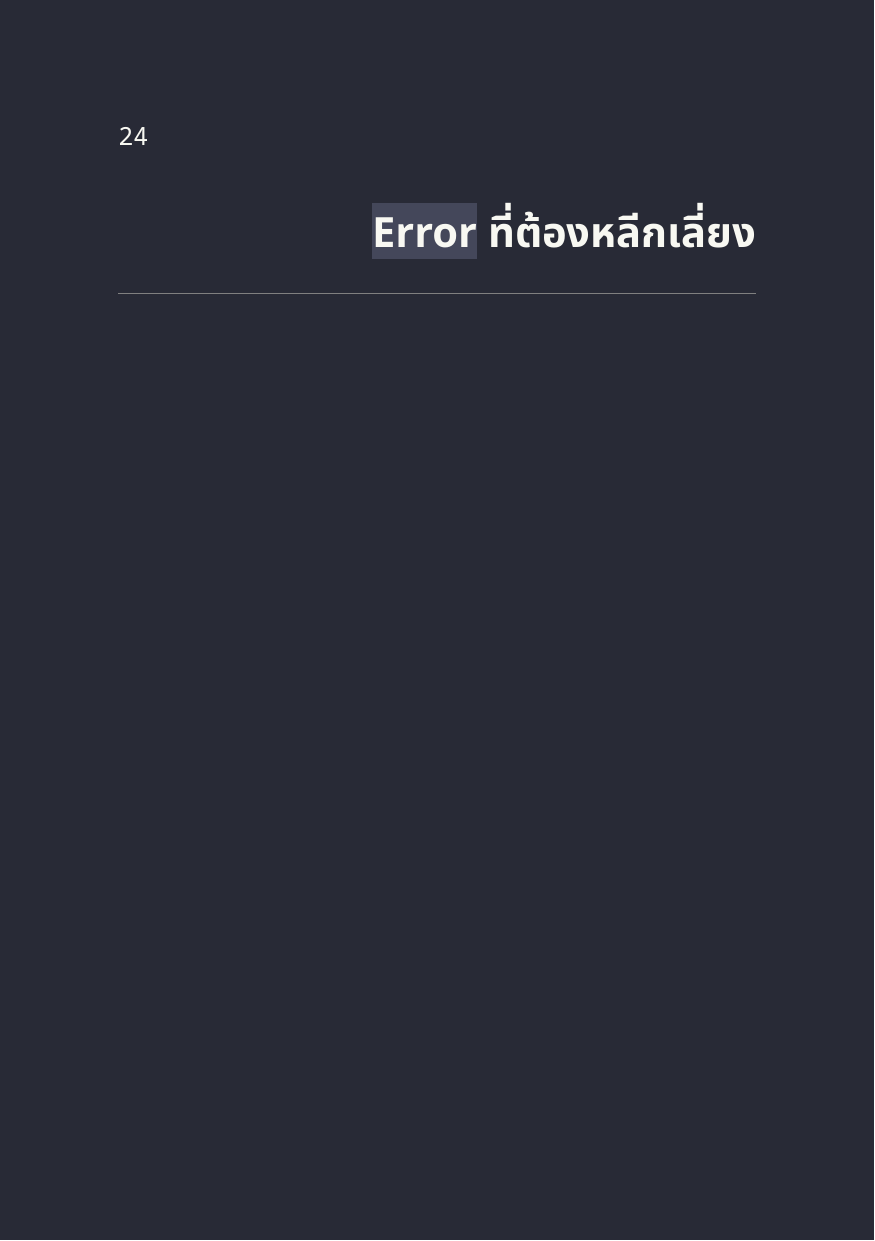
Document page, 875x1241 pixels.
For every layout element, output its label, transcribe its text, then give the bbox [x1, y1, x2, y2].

subtitle Error ที่ต้องหลีกเลี่ยง [118, 202, 756, 266]
